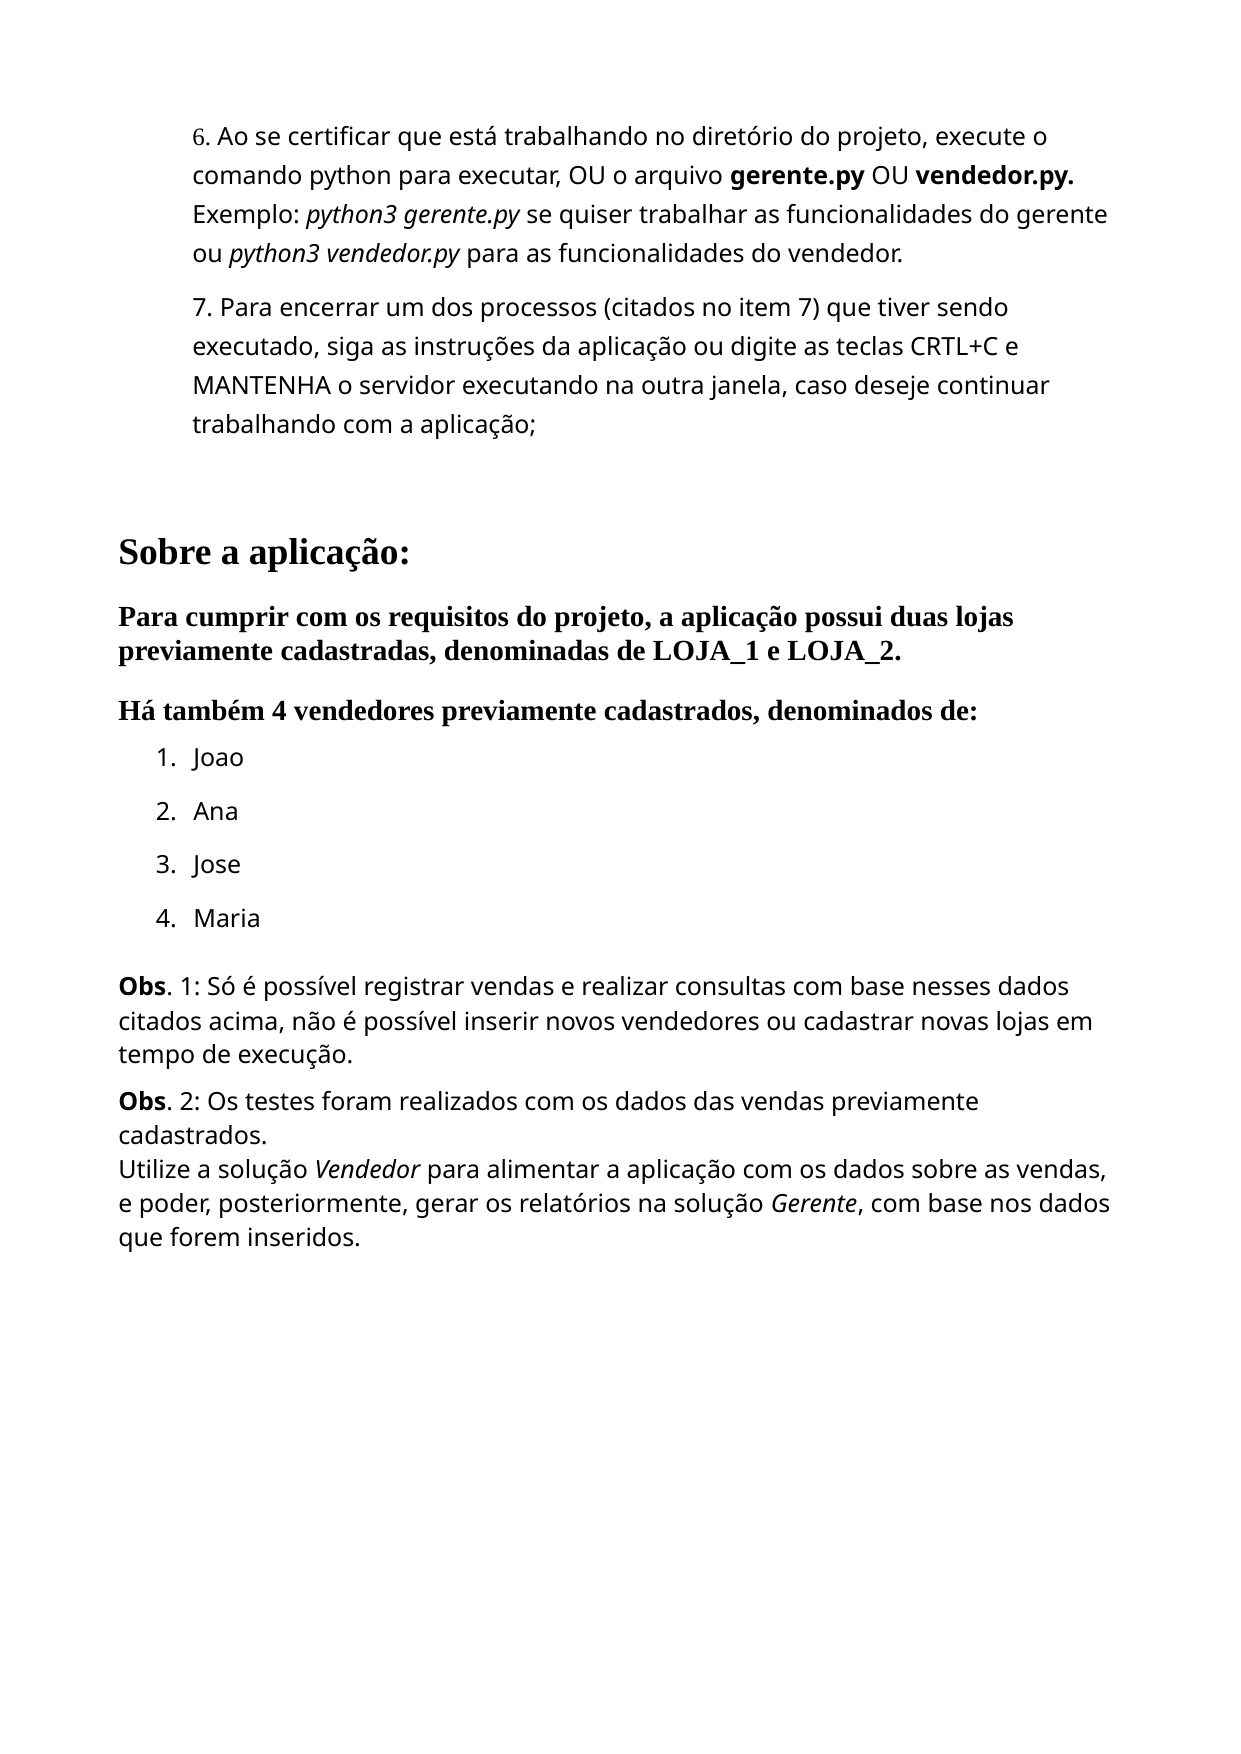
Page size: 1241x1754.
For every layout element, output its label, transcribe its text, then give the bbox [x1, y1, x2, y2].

list Joao [156, 739, 1122, 773]
text Utilize a solução Vendedor para alimentar a aplicação com os dados sobre as vendas, e poder, posteriormente, gerar os relatórios na solução Gerente, com base nos dados que forem inseridos. [118, 1152, 1122, 1254]
list Ana [156, 793, 1122, 827]
subtitle Obs. 1: Só é possível registrar vendas e realizar consultas com base nesses dados citados acima, não é possível inserir novos vendedores ou cadastrar novas lojas em tempo de execução. [118, 969, 1122, 1071]
subtitle Para cumprir com os requisitos do projeto, a aplicação possui duas lojas previamente cadastradas, denominadas de LOJA_1 e LOJA_2. [118, 599, 1122, 666]
subtitle Há também 4 vendedores previamente cadastrados, denominados de: [118, 693, 1122, 727]
list Para encerrar um dos processos (citados no item 7) que tiver sendo executado, siga as instruções da aplicação ou digite as teclas CRTL+C e MANTENHA o servidor executando na outra janela, caso deseje continuar trabalhando com a aplicação; [118, 289, 1122, 441]
list Ao se certificar que está trabalhando no diretório do projeto, execute o comando python para executar, OU o arquivo gerente.py OU vendedor.py. Exemplo: python3 gerente.py se quiser trabalhar as funcionalidades do gerente ou python3 vendedor.py para as funcionalidades do vendedor. [118, 118, 1122, 270]
subtitle Sobre a aplicação: [118, 529, 1122, 572]
list Jose [156, 847, 1122, 881]
text Obs. 2: Os testes foram realizados com os dados das vendas previamente cadastrados. [118, 1084, 1122, 1152]
list Maria [156, 901, 1122, 935]
